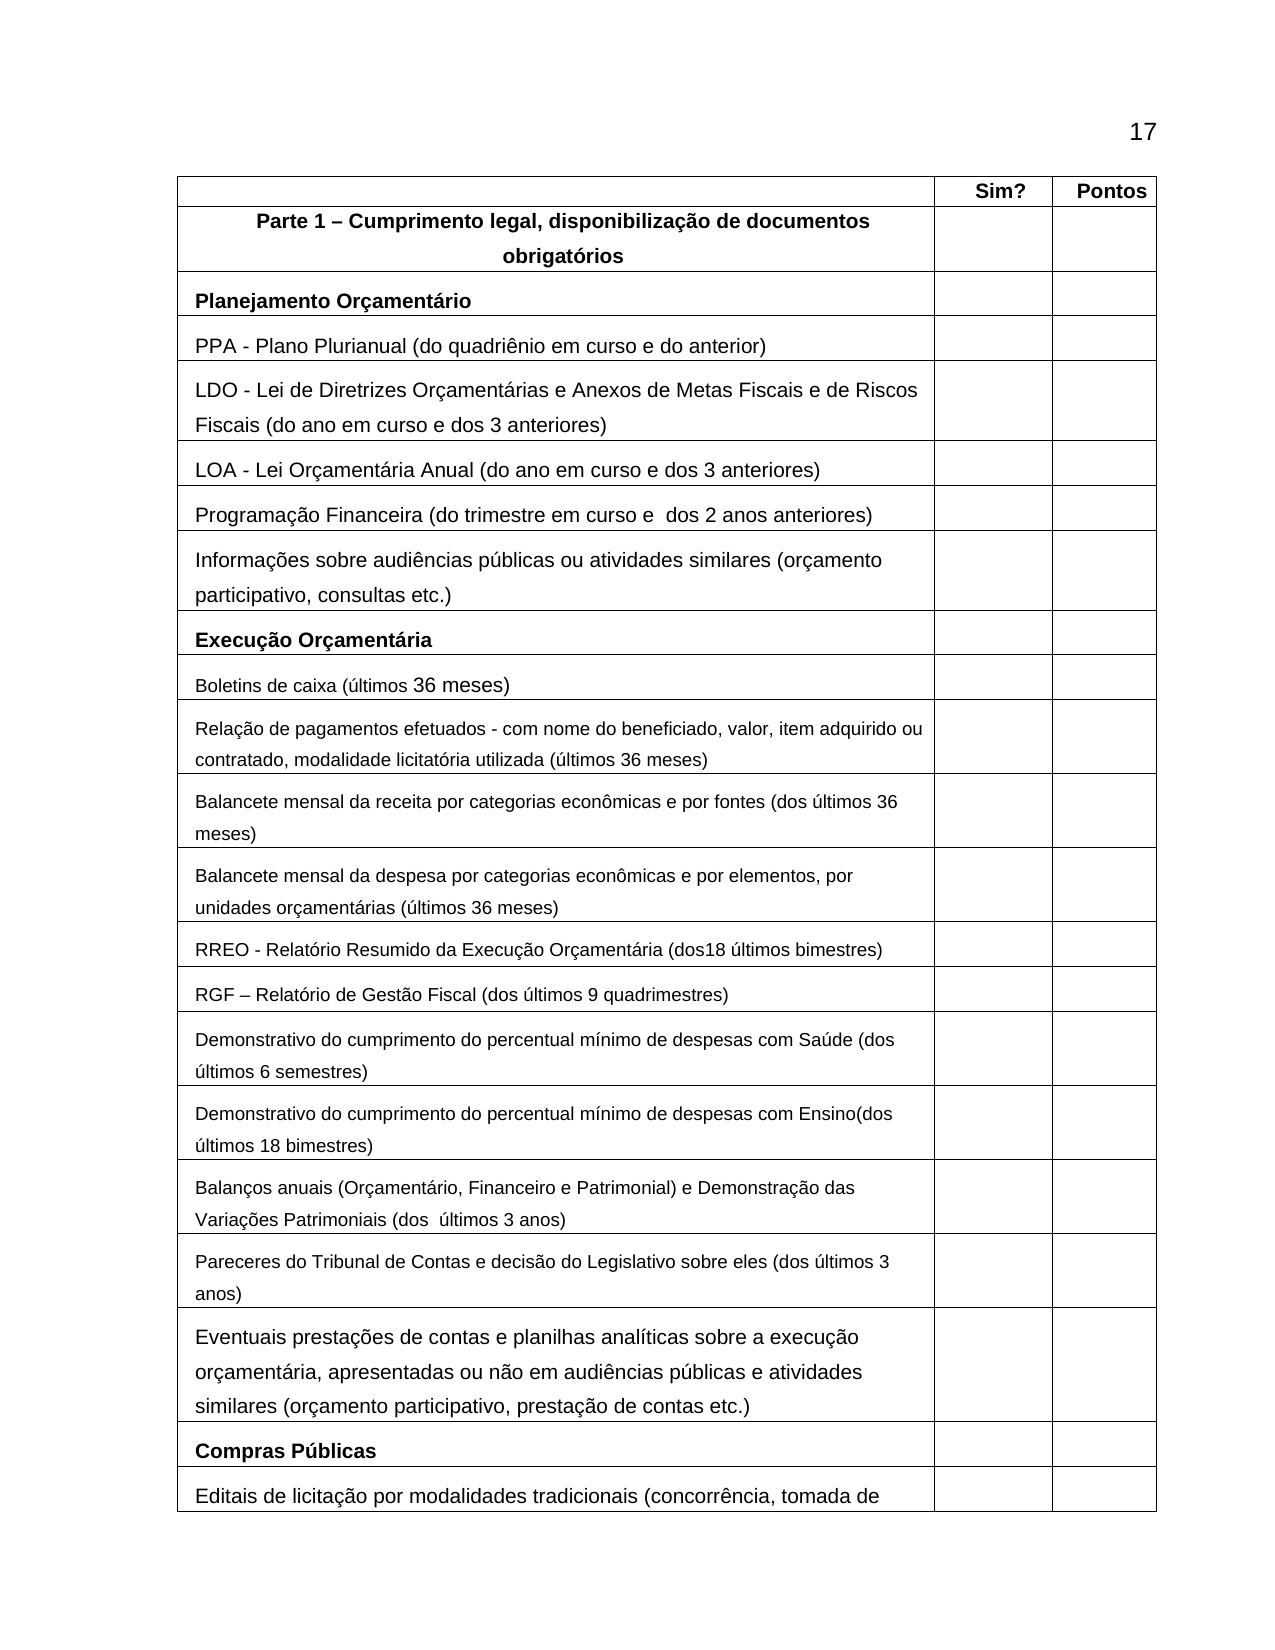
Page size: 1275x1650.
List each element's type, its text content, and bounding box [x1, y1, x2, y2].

table_cell Demonstrativo do cumprimento do percentual mínimo de despesas com Ensino(dos últimos 18 bimestres) [178, 1086, 934, 1159]
table_cell [935, 316, 1052, 360]
table_cell LOA - Lei Orçamentária Anual (do ano em curso e dos 3 anteriores) [178, 441, 934, 485]
table_cell [935, 486, 1052, 530]
table_cell [935, 1234, 1052, 1307]
table_cell [1053, 1422, 1156, 1466]
table_cell [935, 655, 1052, 699]
table_cell Pareceres do Tribunal de Contas e decisão do Legislativo sobre eles (dos últimos 3 anos) [178, 1234, 934, 1307]
table_header [178, 177, 934, 206]
table_cell [935, 967, 1052, 1011]
table_cell [935, 922, 1052, 966]
table_cell [1053, 486, 1156, 530]
table_cell [935, 774, 1052, 847]
table_cell Demonstrativo do cumprimento do percentual mínimo de despesas com Saúde (dos últimos 6 semestres) [178, 1012, 934, 1085]
table_cell Execução Orçamentária [178, 611, 934, 654]
table_cell LDO - Lei de Diretrizes Orçamentárias e Anexos de Metas Fiscais e de Riscos Fiscais (do ano em curso e dos 3 anteriores) [178, 361, 934, 440]
table_cell [1053, 967, 1156, 1011]
table_cell [1053, 611, 1156, 654]
table_cell RGF – Relatório de Gestão Fiscal (dos últimos 9 quadrimestres) [178, 967, 934, 1011]
table_cell [1053, 207, 1156, 271]
table_cell [935, 700, 1052, 773]
table_cell [1053, 1234, 1156, 1307]
table_cell Balancete mensal da receita por categorias econômicas e por fontes (dos últimos 36 meses) [178, 774, 934, 847]
table_cell Programação Financeira (do trimestre em curso e dos 2 anos anteriores) [178, 486, 934, 530]
table_cell PPA - Plano Plurianual (do quadriênio em curso e do anterior) [178, 316, 934, 360]
table_cell [1053, 441, 1156, 485]
table_cell Balanços anuais (Orçamentário, Financeiro e Patrimonial) e Demonstração das Variações Patrimoniais (dos últimos 3 anos) [178, 1160, 934, 1233]
table_cell [935, 1160, 1052, 1233]
table_cell [935, 1422, 1052, 1466]
table_cell [1053, 1012, 1156, 1085]
table_cell [935, 1467, 1052, 1511]
table_cell [1053, 361, 1156, 440]
table_cell [1053, 272, 1156, 315]
table_cell [1053, 531, 1156, 609]
table_cell [1053, 700, 1156, 773]
table_cell Planejamento Orçamentário [178, 272, 934, 315]
table_cell Parte 1 – Cumprimento legal, disponibilização de documentos obrigatórios [178, 207, 934, 271]
table_header Sim? [935, 177, 1052, 206]
table_cell [1053, 922, 1156, 966]
table_cell [935, 611, 1052, 654]
table_cell [935, 1012, 1052, 1085]
table_cell [935, 361, 1052, 440]
table_cell [935, 848, 1052, 921]
table_cell [1053, 1467, 1156, 1511]
table_cell Balancete mensal da despesa por categorias econômicas e por elementos, por unidades orçamentárias (últimos 36 meses) [178, 848, 934, 921]
table_cell [1053, 774, 1156, 847]
table_cell [935, 441, 1052, 485]
table_cell Relação de pagamentos efetuados - com nome do beneficiado, valor, item adquirido ou contratado, modalidade licitatória utilizada (últimos 36 meses) [178, 700, 934, 773]
table_cell [1053, 316, 1156, 360]
table_cell [1053, 655, 1156, 699]
table_cell [1053, 1160, 1156, 1233]
table_cell [1053, 848, 1156, 921]
table_cell [935, 531, 1052, 609]
table_cell Editais de licitação por modalidades tradicionais (concorrência, tomada de [178, 1467, 934, 1511]
table_cell [935, 272, 1052, 315]
table_cell Compras Públicas [178, 1422, 934, 1466]
table_cell [935, 1086, 1052, 1159]
table_cell [1053, 1308, 1156, 1421]
table_cell Boletins de caixa (últimos 36 meses) [178, 655, 934, 699]
table_cell Eventuais prestações de contas e planilhas analíticas sobre a execução orçamentária, apresentadas ou não em audiências públicas e atividades similares (orçamento participativo, prestação de contas etc.) [178, 1308, 934, 1421]
table_header Pontos [1053, 177, 1156, 206]
table_cell [935, 207, 1052, 271]
table_cell Informações sobre audiências públicas ou atividades similares (orçamento participativo, consultas etc.) [178, 531, 934, 609]
table_cell [1053, 1086, 1156, 1159]
table_cell [935, 1308, 1052, 1421]
table_cell RREO - Relatório Resumido da Execução Orçamentária (dos18 últimos bimestres) [178, 922, 934, 966]
